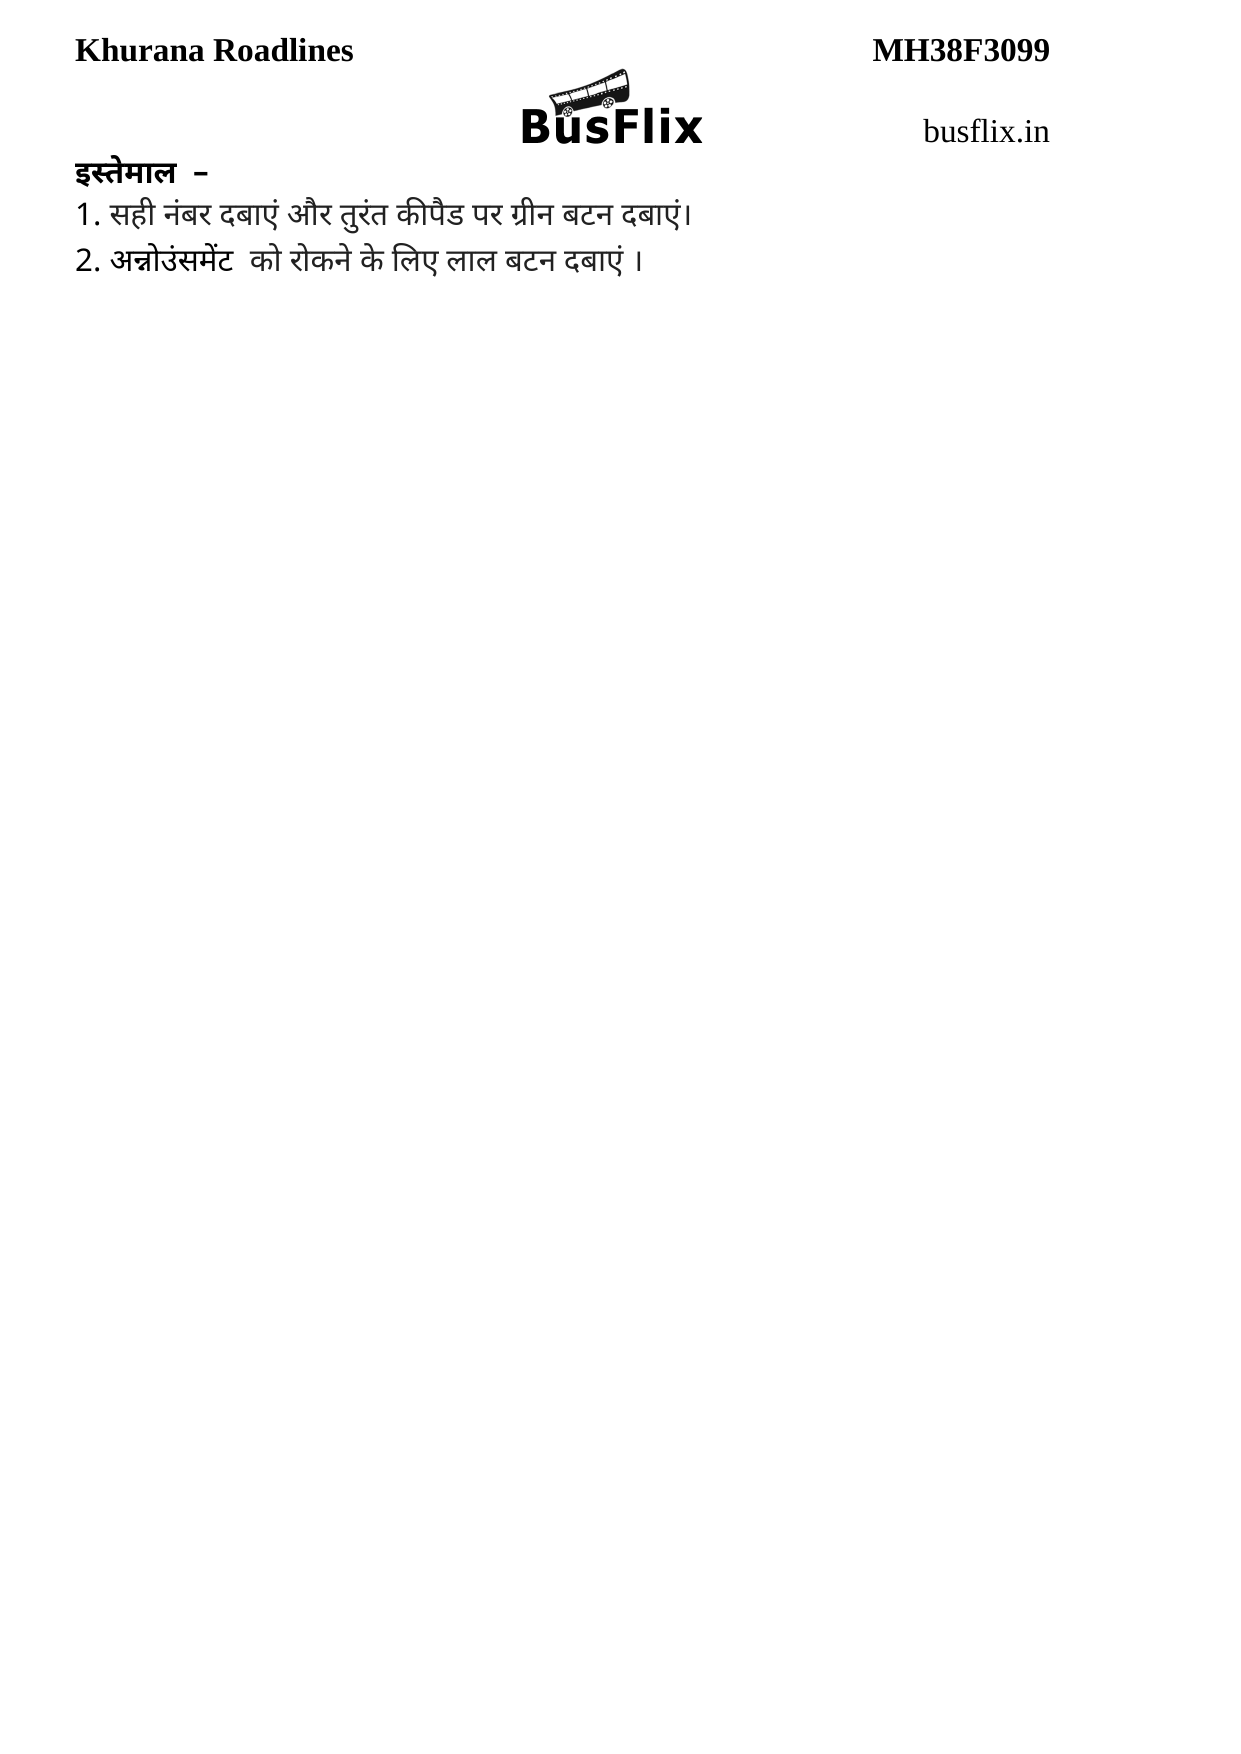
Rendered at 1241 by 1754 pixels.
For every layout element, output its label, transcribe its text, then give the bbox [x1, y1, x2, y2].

text 2. अन्नोउंसमेंट को रोकने के लिए लाल बटन दबाएं । [75, 238, 1165, 284]
text इस्तेमाल – [75, 149, 1165, 192]
text 1. सही नंबर दबाएं और तुरंत कीपैड पर ग्रीन बटन दबाएं। [75, 192, 1165, 238]
picture [522, 68, 703, 144]
